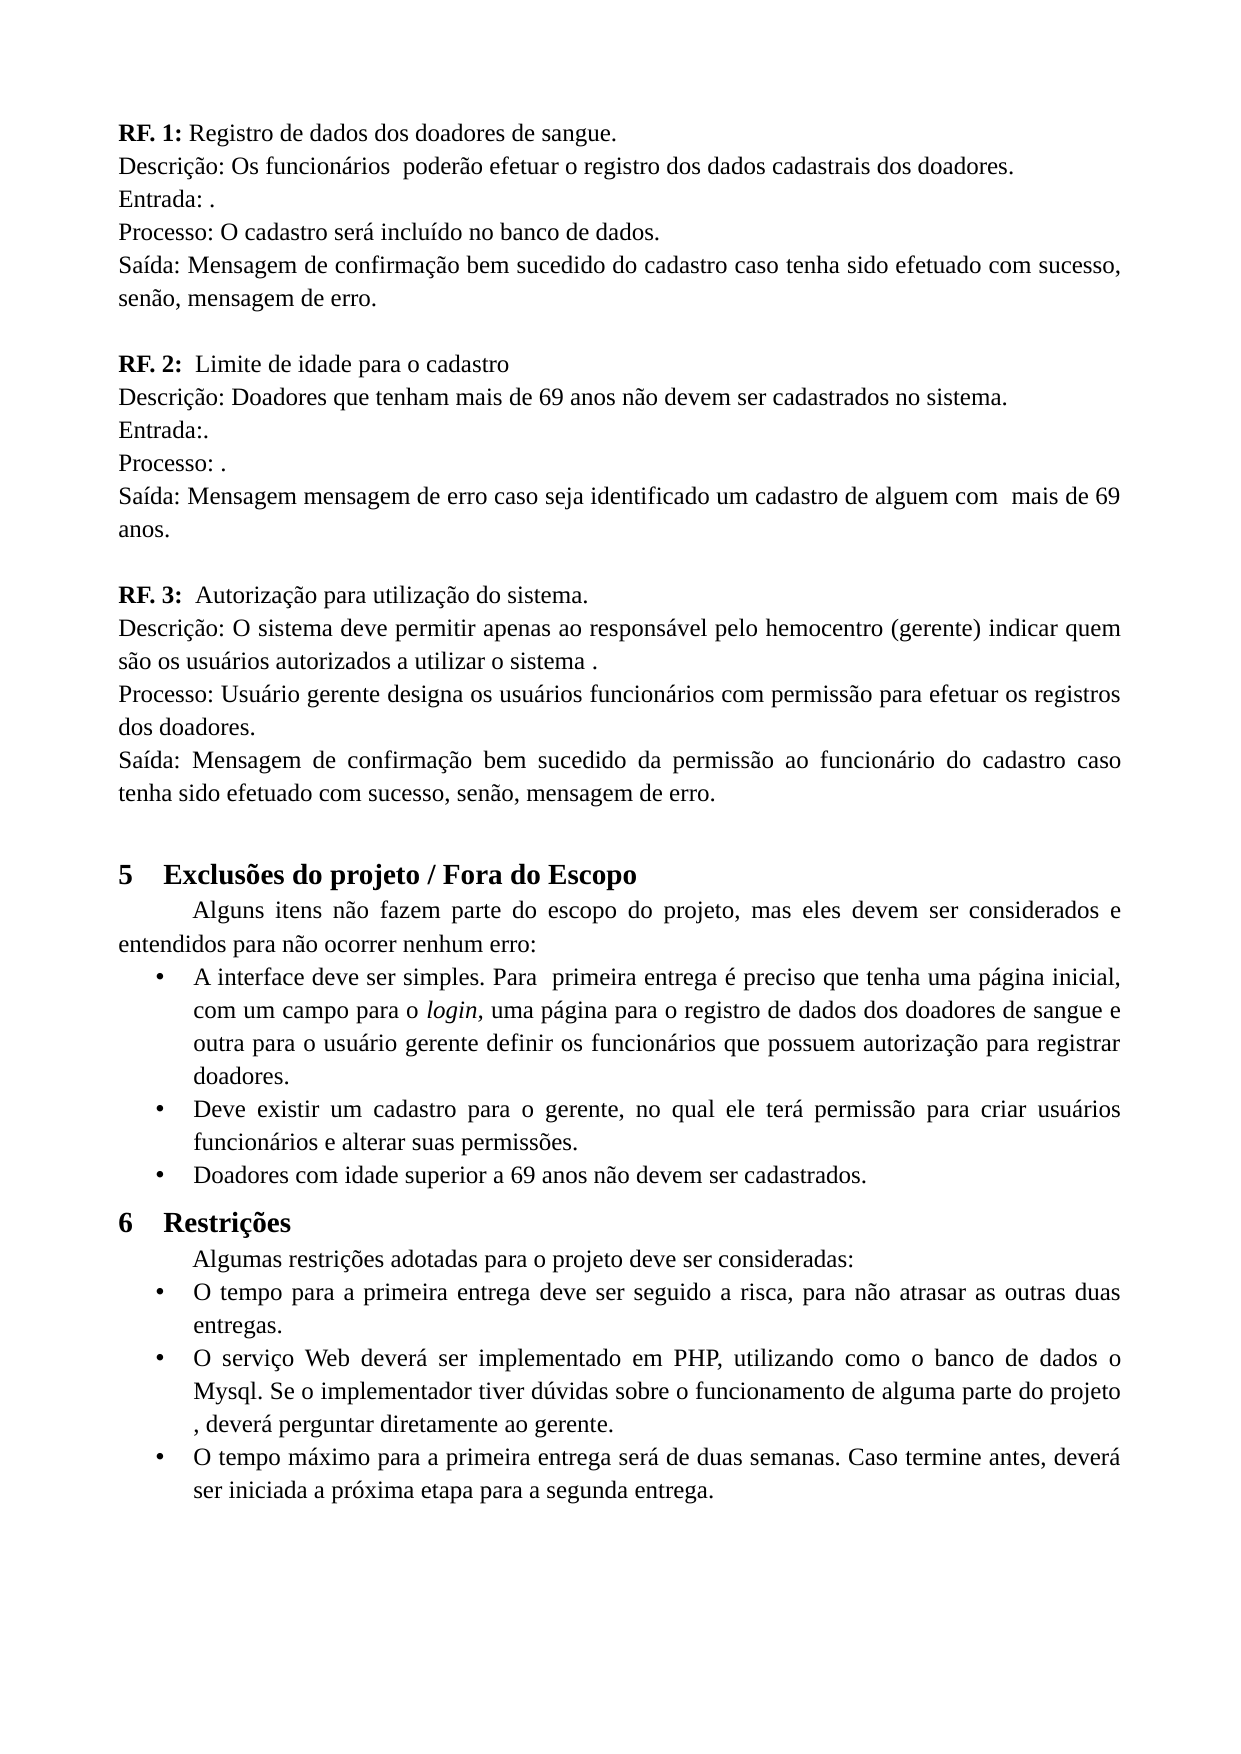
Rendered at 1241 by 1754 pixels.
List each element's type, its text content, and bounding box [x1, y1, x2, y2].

text Descrição: Doadores que tenham mais de 69 anos não devem ser cadastrados no sistema. [118, 382, 1122, 411]
text Descrição: O sistema deve permitir apenas ao responsável pelo hemocentro (gerente) indicar quem são os usuários autorizados a utilizar o sistema . [118, 613, 1122, 675]
text Algumas restrições adotadas para o projeto deve ser consideradas: [118, 1244, 1122, 1273]
text Alguns itens não fazem parte do escopo do projeto, mas eles devem ser considerados e entendidos para não ocorrer nenhum erro: [118, 896, 1122, 957]
subtitle Restrições [118, 1205, 1122, 1239]
text Processo: O cadastro será incluído no banco de dados. [118, 217, 1122, 246]
list Deve existir um cadastro para o gerente, no qual ele terá permissão para criar usuários funcionários e alterar suas permissões. [156, 1094, 1122, 1156]
text Saída: Mensagem de confirmação bem sucedido do cadastro caso tenha sido efetuado com sucesso, senão, mensagem de erro. [118, 250, 1122, 312]
text Saída: Mensagem de confirmação bem sucedido da permissão ao funcionário do cadastro caso tenha sido efetuado com sucesso, senão, mensagem de erro. [118, 746, 1122, 807]
text RF. 2: Limite de idade para o cadastro [118, 349, 1122, 378]
list Doadores com idade superior a 69 anos não devem ser cadastrados. [156, 1160, 1122, 1188]
text RF. 3: Autorização para utilização do sistema. [118, 580, 1122, 609]
list O serviço Web deverá ser implementado em PHP, utilizando como o banco de dados o Mysql. Se o implementador tiver dúvidas sobre o funcionamento de alguma parte do projeto , deverá perguntar diretamente ao gerente. [156, 1343, 1122, 1438]
text RF. 1: Registro de dados dos doadores de sangue. [118, 118, 1122, 147]
text Entrada: . [118, 184, 1122, 213]
text Processo: . [118, 448, 1122, 477]
text Descrição: Os funcionários poderão efetuar o registro dos dados cadastrais dos doadores. [118, 151, 1122, 180]
text Saída: Mensagem mensagem de erro caso seja identificado um cadastro de alguem com mais de 69 anos. [118, 481, 1122, 543]
list A interface deve ser simples. Para primeira entrega é preciso que tenha uma página inicial, com um campo para o login, uma página para o registro de dados dos doadores de sangue e outra para o usuário gerente definir os funcionários que possuem autorização para registrar doadores. [156, 962, 1122, 1089]
text Entrada:. [118, 415, 1122, 444]
subtitle Exclusões do projeto / Fora do Escopo [118, 857, 1122, 891]
list O tempo máximo para a primeira entrega será de duas semanas. Caso termine antes, deverá ser iniciada a próxima etapa para a segunda entrega. [156, 1442, 1122, 1504]
text Processo: Usuário gerente designa os usuários funcionários com permissão para efetuar os registros dos doadores. [118, 679, 1122, 741]
list O tempo para a primeira entrega deve ser seguido a risca, para não atrasar as outras duas entregas. [156, 1277, 1122, 1339]
